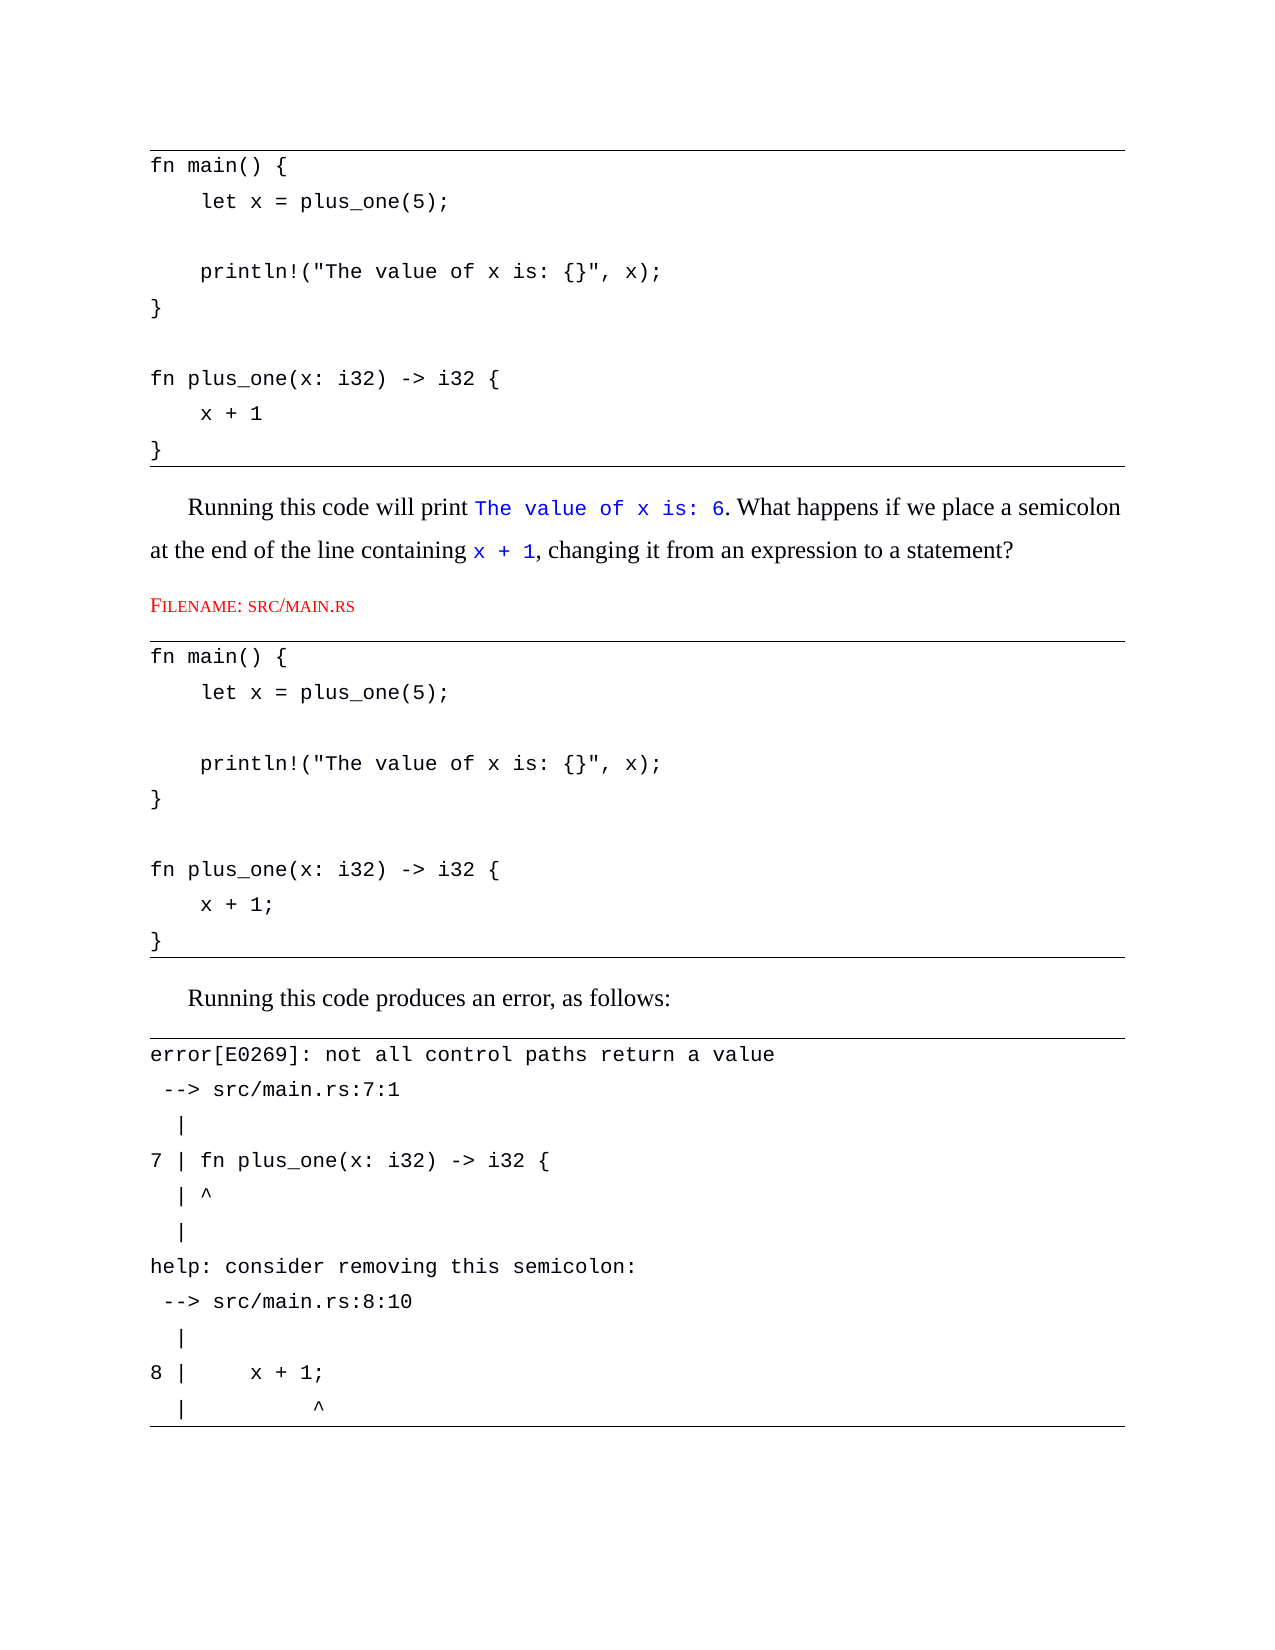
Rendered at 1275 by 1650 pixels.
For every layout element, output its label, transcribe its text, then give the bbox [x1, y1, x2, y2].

text } [150, 438, 1125, 466]
text --> src/main.rs:8:10 [150, 1291, 1125, 1315]
text | [150, 1327, 1125, 1351]
text } [150, 788, 1125, 812]
text } [150, 297, 1125, 321]
text let x = plus_one(5); [150, 682, 1125, 705]
text help: consider removing this semicolon: [150, 1256, 1125, 1280]
text fn plus_one(x: i32) -> i32 { [150, 368, 1125, 391]
text x + 1 [150, 403, 1125, 427]
text Running this code produces an error, as follows: [150, 983, 1125, 1011]
text let x = plus_one(5); [150, 191, 1125, 214]
text fn main() { [150, 642, 1125, 670]
text 7 | fn plus_one(x: i32) -> i32 { [150, 1150, 1125, 1173]
text | ^ [150, 1185, 1125, 1209]
text | [150, 1221, 1125, 1244]
text | ^ [150, 1398, 1125, 1426]
text println!("The value of x is: {}", x); [150, 752, 1125, 776]
text println!("The value of x is: {}", x); [150, 261, 1125, 285]
text x + 1; [150, 894, 1125, 918]
text Running this code will print The value of x is: 6. What happens if we place a semicolon at the end of the line containing x + 1, changing it from an expression to a statement? [150, 492, 1125, 565]
text } [150, 929, 1125, 957]
text Filename: src/main.rs [150, 592, 1125, 617]
text | [150, 1114, 1125, 1138]
text fn plus_one(x: i32) -> i32 { [150, 859, 1125, 882]
text 8 | x + 1; [150, 1362, 1125, 1386]
text fn main() { [150, 151, 1125, 179]
text error[E0269]: not all control paths return a value [150, 1039, 1125, 1067]
text --> src/main.rs:7:1 [150, 1079, 1125, 1103]
